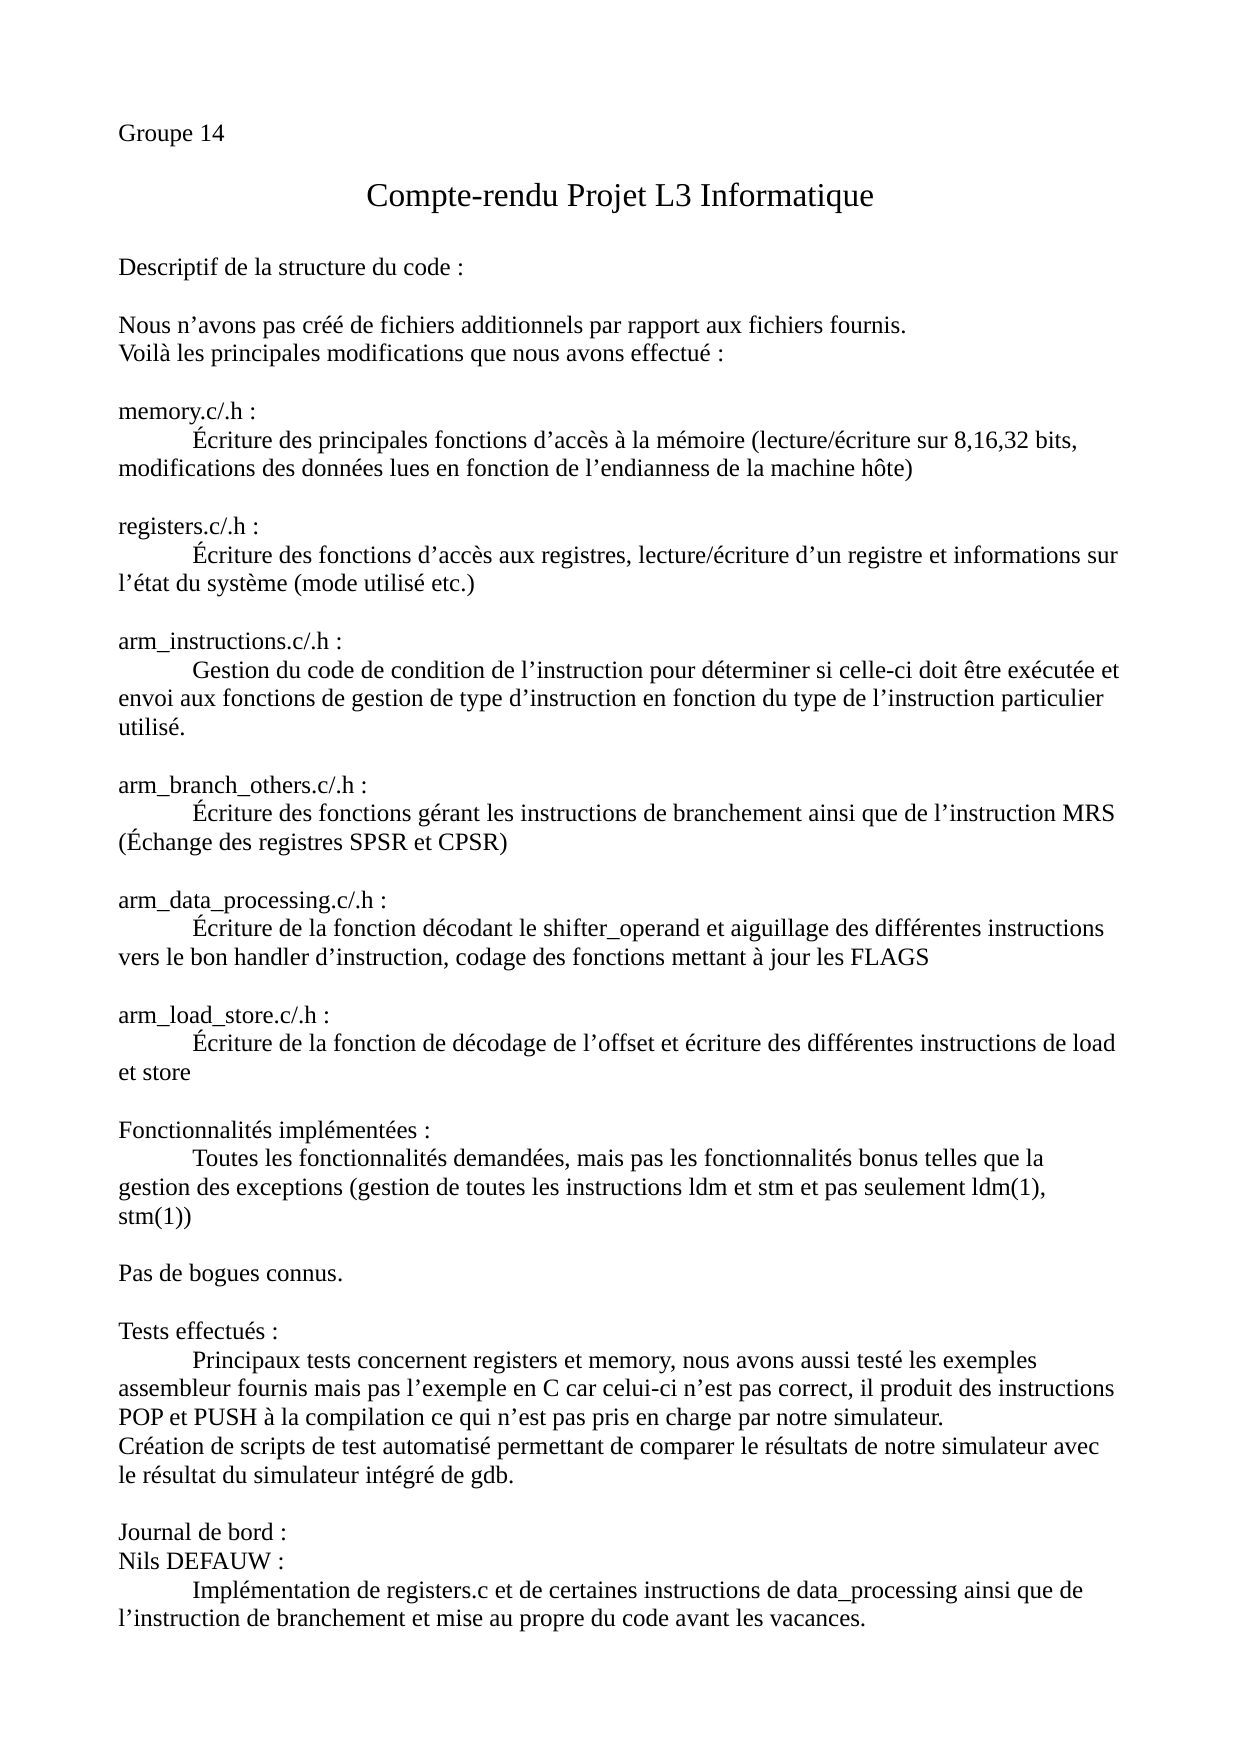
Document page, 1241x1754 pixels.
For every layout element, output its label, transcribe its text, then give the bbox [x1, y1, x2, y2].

text Descriptif de la structure du code : [118, 252, 1122, 281]
text Implémentation de registers.c et de certaines instructions de data_processing ainsi que de l’instruction de branchement et mise au propre du code avant les vacances. [118, 1575, 1122, 1632]
text Compte-rendu Projet L3 Informatique [118, 176, 1122, 214]
text Écriture de la fonction de décodage de l’offset et écriture des différentes instructions de load et store [118, 1028, 1122, 1086]
text Nils DEFAUW : [118, 1546, 1122, 1575]
text arm_instructions.c/.h : [118, 626, 1122, 655]
text Écriture des fonctions gérant les instructions de branchement ainsi que de l’instruction MRS (Échange des registres SPSR et CPSR) [118, 798, 1122, 856]
text Écriture de la fonction décodant le shifter_operand et aiguillage des différentes instructions vers le bon handler d’instruction, codage des fonctions mettant à jour les FLAGS [118, 913, 1122, 971]
text Toutes les fonctionnalités demandées, mais pas les fonctionnalités bonus telles que la gestion des exceptions (gestion de toutes les instructions ldm et stm et pas seulement ldm(1), stm(1)) [118, 1143, 1122, 1230]
text Fonctionnalités implémentées : [118, 1115, 1122, 1143]
text arm_data_processing.c/.h : [118, 885, 1122, 913]
text Journal de bord : [118, 1517, 1122, 1546]
text Écriture des principales fonctions d’accès à la mémoire (lecture/écriture sur 8,16,32 bits, modifications des données lues en fonction de l’endianness de la machine hôte) [118, 425, 1122, 482]
text Écriture des fonctions d’accès aux registres, lecture/écriture d’un registre et informations sur l’état du système (mode utilisé etc.) [118, 540, 1122, 597]
text memory.c/.h : [118, 396, 1122, 425]
text Tests effectués : [118, 1316, 1122, 1345]
text Pas de bogues connus. [118, 1258, 1122, 1287]
text Création de scripts de test automatisé permettant de comparer le résultats de notre simulateur avec le résultat du simulateur intégré de gdb. [118, 1431, 1122, 1488]
text Nous n’avons pas créé de fichiers additionnels par rapport aux fichiers fournis. [118, 310, 1122, 338]
text Gestion du code de condition de l’instruction pour déterminer si celle-ci doit être exécutée et envoi aux fonctions de gestion de type d’instruction en fonction du type de l’instruction particulier utilisé. [118, 655, 1122, 741]
text arm_load_store.c/.h : [118, 1000, 1122, 1028]
text registers.c/.h : [118, 511, 1122, 540]
text Principaux tests concernent registers et memory, nous avons aussi testé les exemples assembleur fournis mais pas l’exemple en C car celui-ci n’est pas correct, il produit des instructions POP et PUSH à la compilation ce qui n’est pas pris en charge par notre simulateur. [118, 1345, 1122, 1431]
text arm_branch_others.c/.h : [118, 770, 1122, 798]
text Groupe 14 [118, 118, 1122, 147]
text Voilà les principales modifications que nous avons effectué : [118, 338, 1122, 367]
